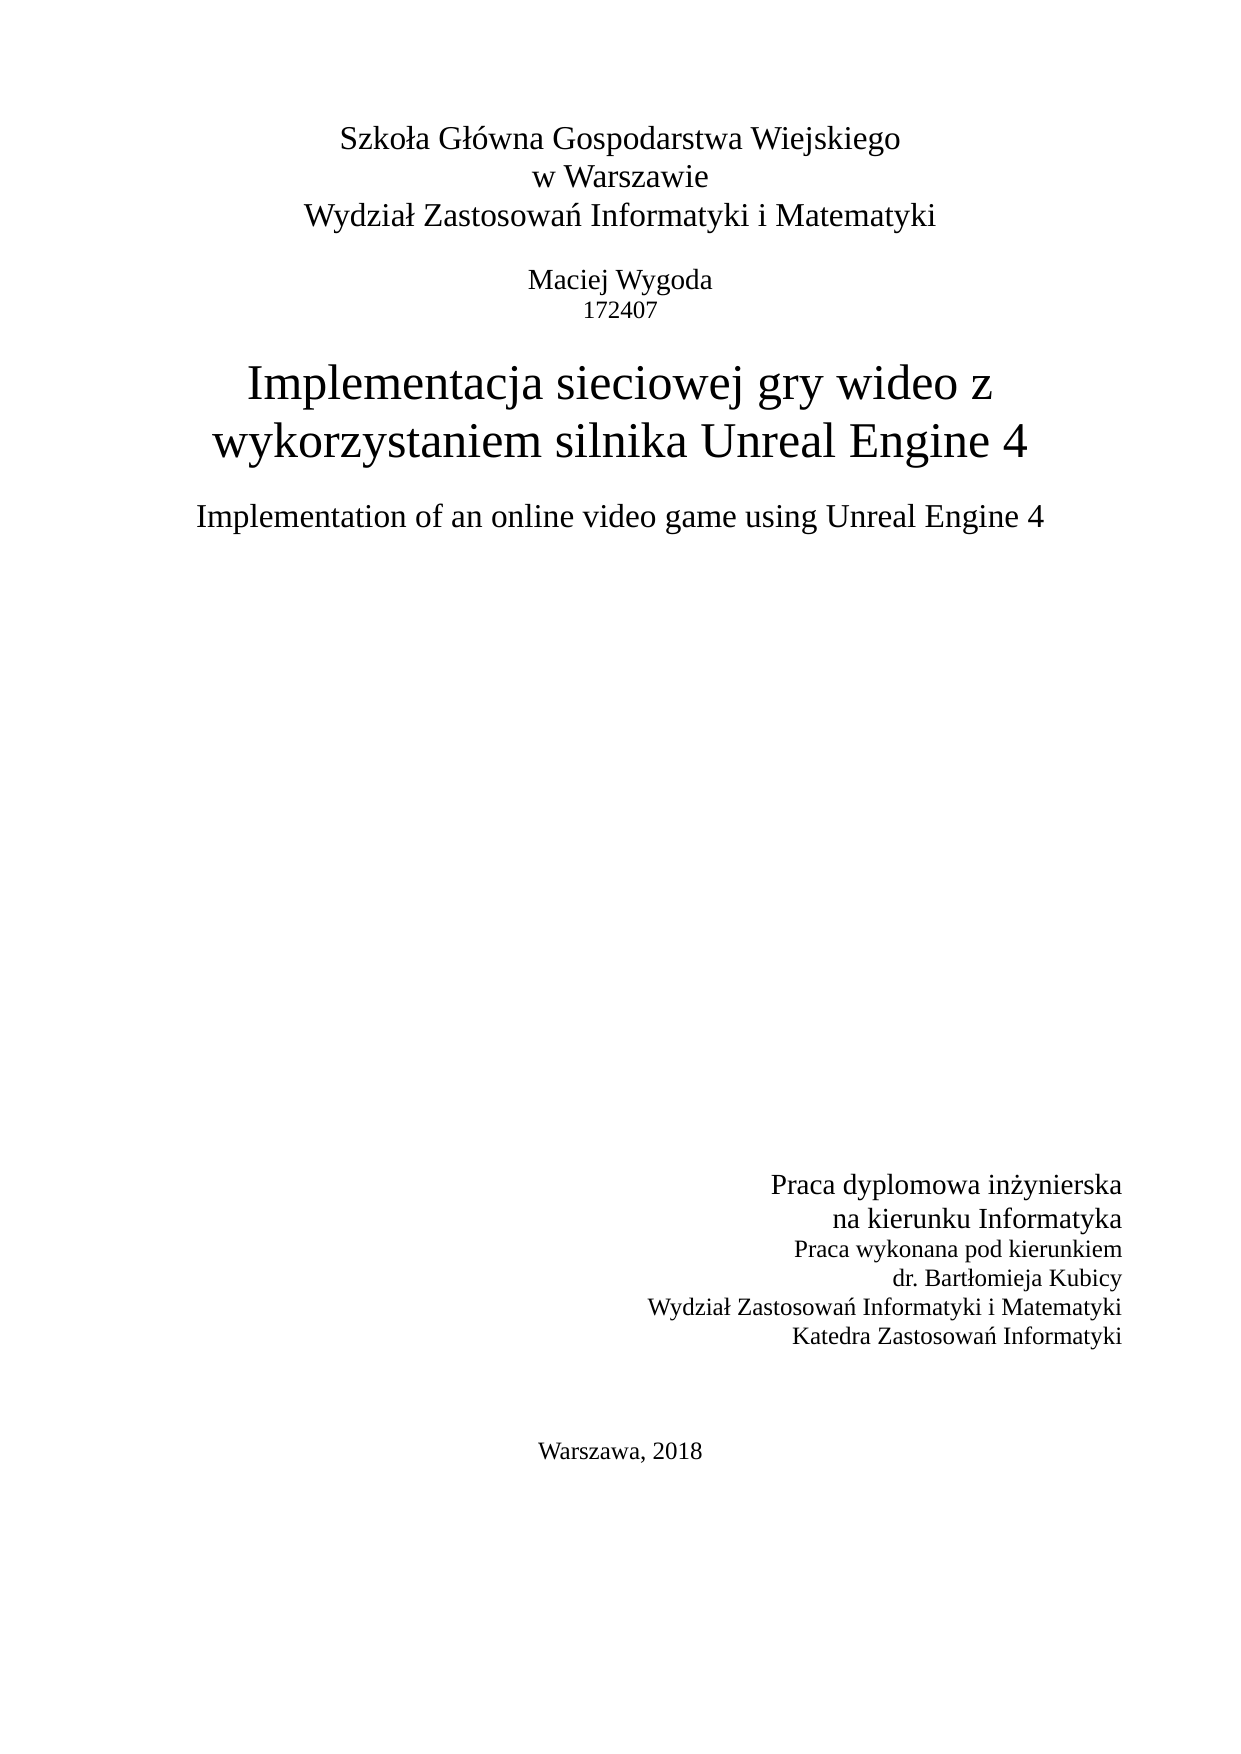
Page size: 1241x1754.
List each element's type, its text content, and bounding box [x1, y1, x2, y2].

text Szkoła Główna Gospodarstwa Wiejskiego [118, 118, 1122, 156]
text Warszawa, 2018 [118, 1436, 1122, 1464]
text Katedra Zastosowań Informatyki [118, 1321, 1122, 1349]
text Wydział Zastosowań Informatyki i Matematyki [118, 1292, 1122, 1321]
text Implementacja sieciowej gry wideo z [118, 353, 1122, 410]
text Wydział Zastosowań Informatyki i Matematyki [118, 195, 1122, 233]
text dr. Bartłomieja Kubicy [118, 1263, 1122, 1292]
text 172407 [118, 295, 1122, 324]
text Praca dyplomowa inżynierska [118, 1167, 1122, 1201]
text Praca wykonana pod kierunkiem [118, 1234, 1122, 1263]
text w Warszawie [118, 156, 1122, 195]
text Maciej Wygoda [118, 262, 1122, 295]
text wykorzystaniem silnika Unreal Engine 4 [118, 410, 1122, 468]
text na kierunku Informatyka [118, 1201, 1122, 1234]
text Implementation of an online video game using Unreal Engine 4 [118, 497, 1122, 535]
